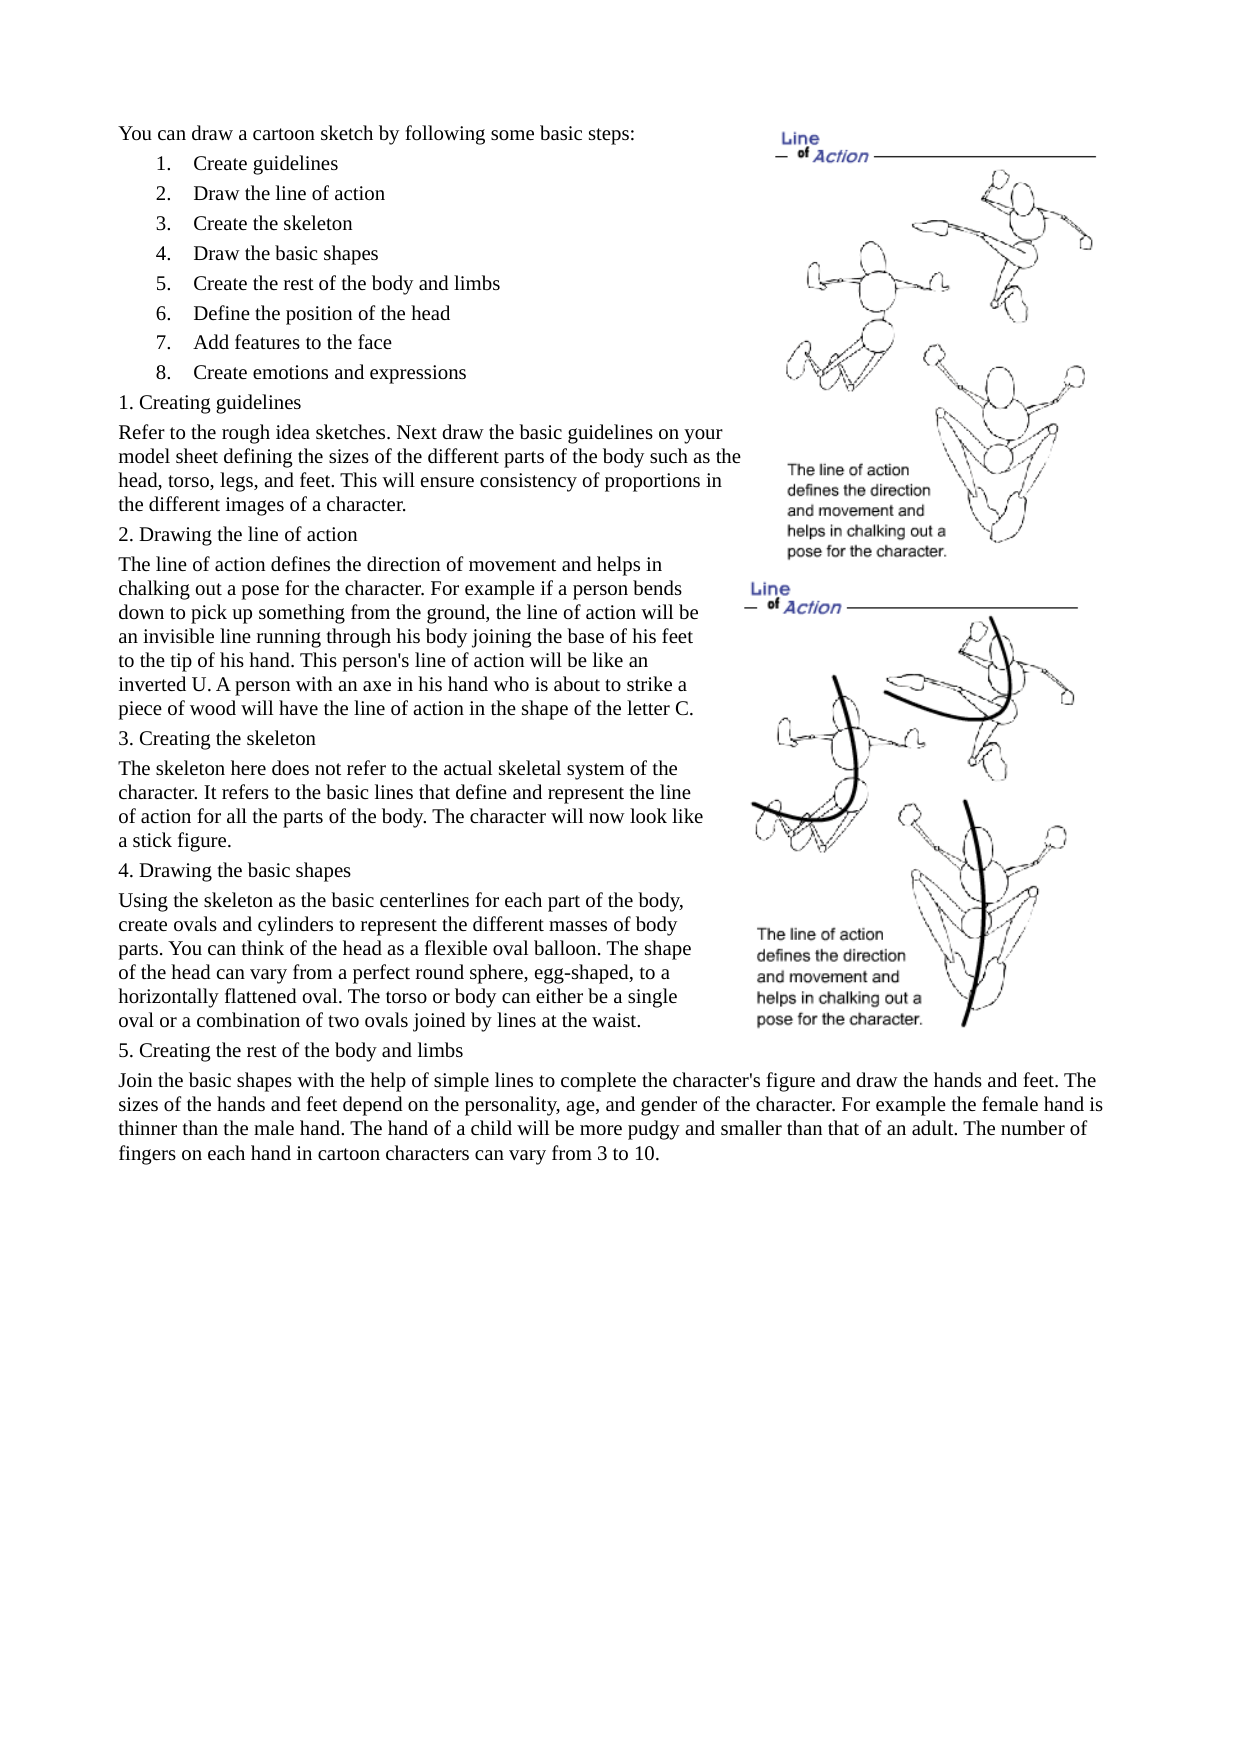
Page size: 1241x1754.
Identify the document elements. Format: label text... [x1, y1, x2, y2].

text Join the basic shapes with the help of simple lines to complete the character's figure and draw the hands and feet. The sizes of the hands and feet depend on the personality, age, and gender of the character. For example the female hand is thinner than the male hand. The hand of a child will be more pudgy and smaller than that of an adult. The number of fingers on each hand in cartoon characters can vary from 3 to 10. [118, 1068, 1122, 1164]
text 3. Creating the skeleton [118, 726, 729, 750]
text Using the skeleton as the basic centerlines for each part of the body, create ovals and cylinders to represent the different masses of body parts. You can think of the head as a flexible oval balloon. The shape of the head can vary from a perfect round sphere, egg-shaped, to a horizontally flattened oval. The torso or body can either be a single oval or a combination of two ovals joined by lines at the waist. [118, 888, 729, 1032]
list Create guidelines [156, 151, 768, 175]
list Add features to the face [156, 330, 768, 354]
text 4. Drawing the basic shapes [118, 858, 729, 882]
text 5. Creating the rest of the body and limbs [118, 1038, 1122, 1062]
text 2. Drawing the line of action [118, 522, 768, 546]
text The line of action defines the direction of movement and helps in chalking out a pose for the character. For example if a person bends down to pick up something from the ground, the line of action will be an invisible line running through his body joining the base of his feet to the tip of his hand. This person's line of action will be like an inverted U. A person with an axe in his hand who is about to strike a piece of wood will have the line of action in the shape of the letter C. [118, 552, 1122, 720]
list Create emotions and expressions [156, 360, 768, 384]
picture [768, 118, 1122, 564]
picture [729, 574, 1104, 1044]
text You can draw a cartoon sketch by following some basic steps: [118, 121, 768, 145]
text 1. Creating guidelines [118, 390, 768, 414]
text Refer to the rough idea sketches. Next draw the basic guidelines on your model sheet defining the sizes of the different parts of the body such as the head, torso, legs, and feet. This will ensure consistency of proportions in the different images of a character. [118, 420, 768, 516]
list Draw the line of action [156, 181, 768, 205]
text The skeleton here does not refer to the actual skeletal system of the character. It refers to the basic lines that define and represent the line of action for all the parts of the body. The character will now look like a stick figure. [118, 756, 729, 852]
list Draw the basic shapes [156, 241, 768, 265]
list Define the position of the head [156, 300, 768, 324]
list Create the rest of the body and limbs [156, 271, 768, 294]
list Create the skeleton [156, 211, 768, 235]
